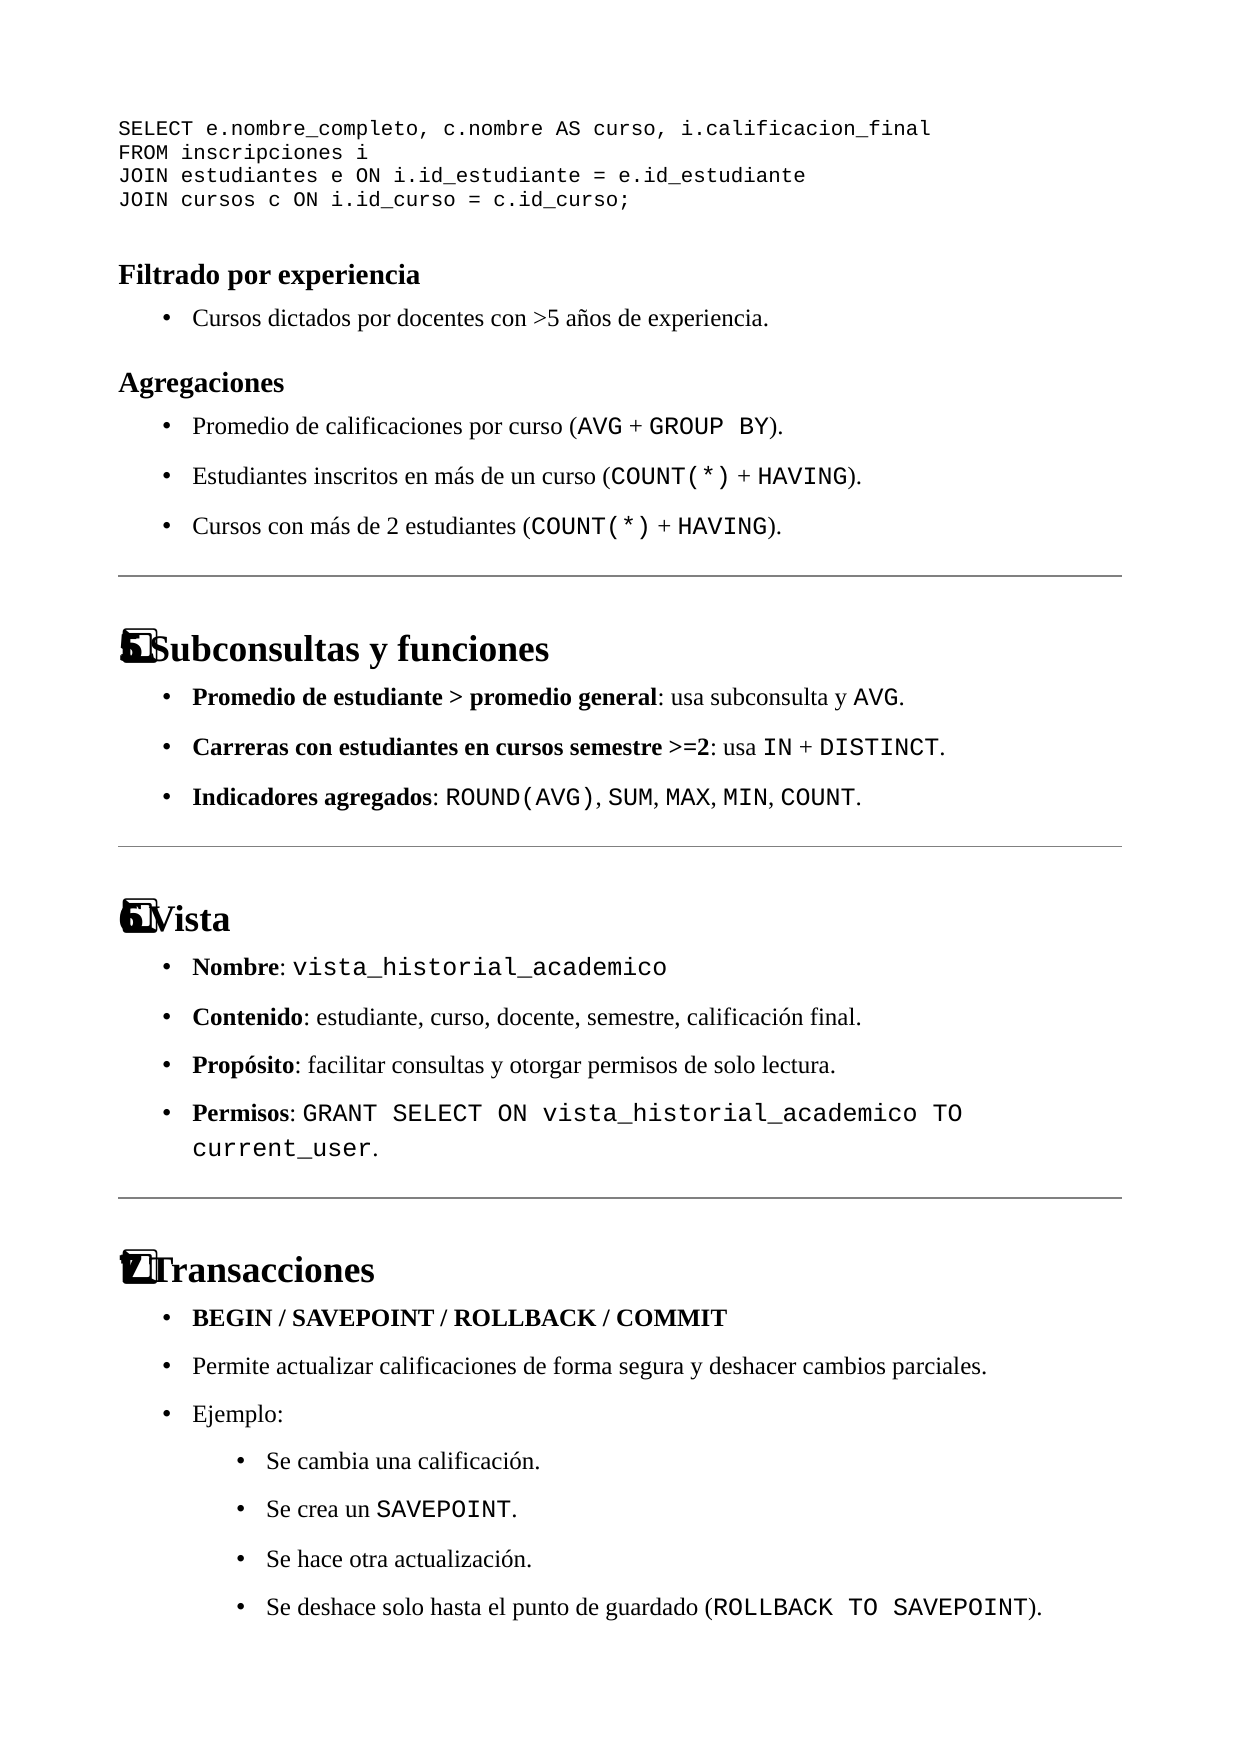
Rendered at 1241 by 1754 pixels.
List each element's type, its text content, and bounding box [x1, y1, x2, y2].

subtitle 5️⃣ Subconsultas y funciones [118, 626, 1122, 669]
list Se deshace solo hasta el punto de guardado (ROLLBACK TO SAVEPOINT). [236, 1592, 1122, 1622]
list Se crea un SAVEPOINT. [236, 1494, 1122, 1525]
subtitle 7️⃣ Transacciones [118, 1248, 1122, 1291]
list Permisos: GRANT SELECT ON vista_historial_academico TO current_user. [162, 1098, 1122, 1164]
text JOIN cursos c ON i.id_curso = c.id_curso; [118, 189, 1122, 213]
list Se cambia una calificación. [236, 1446, 1122, 1475]
list Promedio de calificaciones por curso (AVG + GROUP BY). [162, 411, 1122, 442]
subtitle 6️⃣ Vista [118, 897, 1122, 940]
list Indicadores agregados: ROUND(AVG), SUM, MAX, MIN, COUNT. [162, 782, 1122, 813]
text JOIN estudiantes e ON i.id_estudiante = e.id_estudiante [118, 165, 1122, 189]
list Cursos dictados por docentes con >5 años de experiencia. [162, 303, 1122, 332]
list Estudiantes inscritos en más de un curso (COUNT(*) + HAVING). [162, 461, 1122, 492]
list Promedio de estudiante > promedio general: usa subconsulta y AVG. [162, 682, 1122, 713]
text FROM inscripciones i [118, 142, 1122, 165]
subtitle Agregaciones [118, 365, 1122, 398]
list Nombre: vista_historial_academico [162, 952, 1122, 983]
list BEGIN / SAVEPOINT / ROLLBACK / COMMIT [162, 1303, 1122, 1332]
list Se hace otra actualización. [236, 1544, 1122, 1573]
list Contenido: estudiante, curso, docente, semestre, calificación final. [162, 1002, 1122, 1031]
subtitle Filtrado por experiencia [118, 257, 1122, 290]
list Cursos con más de 2 estudiantes (COUNT(*) + HAVING). [162, 511, 1122, 542]
list Permite actualizar calificaciones de forma segura y deshacer cambios parciales. [162, 1351, 1122, 1380]
list Carreras con estudiantes en cursos semestre >=2: usa IN + DISTINCT. [162, 732, 1122, 763]
list Propósito: facilitar consultas y otorgar permisos de solo lectura. [162, 1050, 1122, 1079]
text SELECT e.nombre_completo, c.nombre AS curso, i.calificacion_final [118, 118, 1122, 142]
list Ejemplo: [162, 1399, 1122, 1427]
